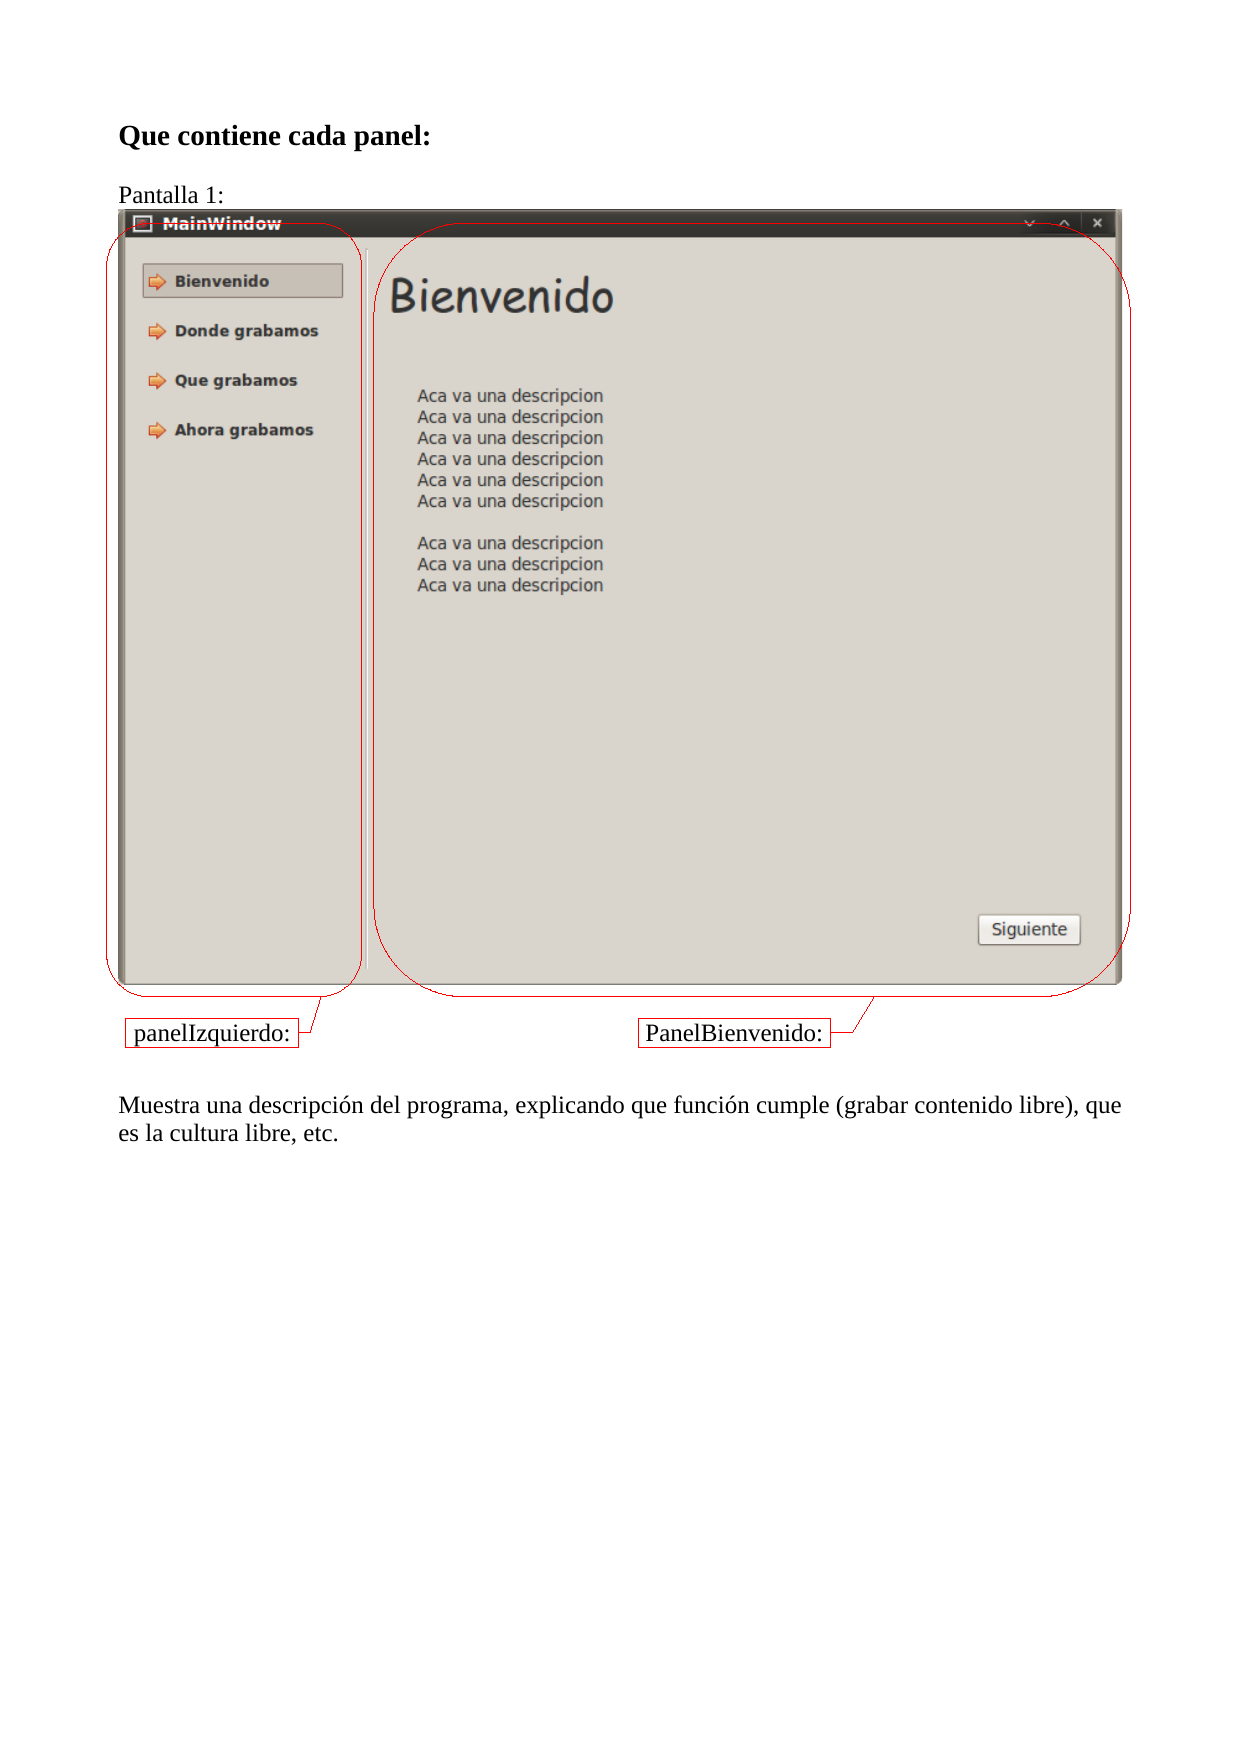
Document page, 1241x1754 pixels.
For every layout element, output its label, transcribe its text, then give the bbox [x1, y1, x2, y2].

text Muestra una descripción del programa, explicando que función cumple (grabar contenido libre), que es la cultura libre, etc. [118, 1090, 1122, 1147]
picture [118, 209, 1123, 985]
text Pantalla 1: [118, 180, 1122, 209]
text Que contiene cada panel: [118, 118, 1122, 152]
